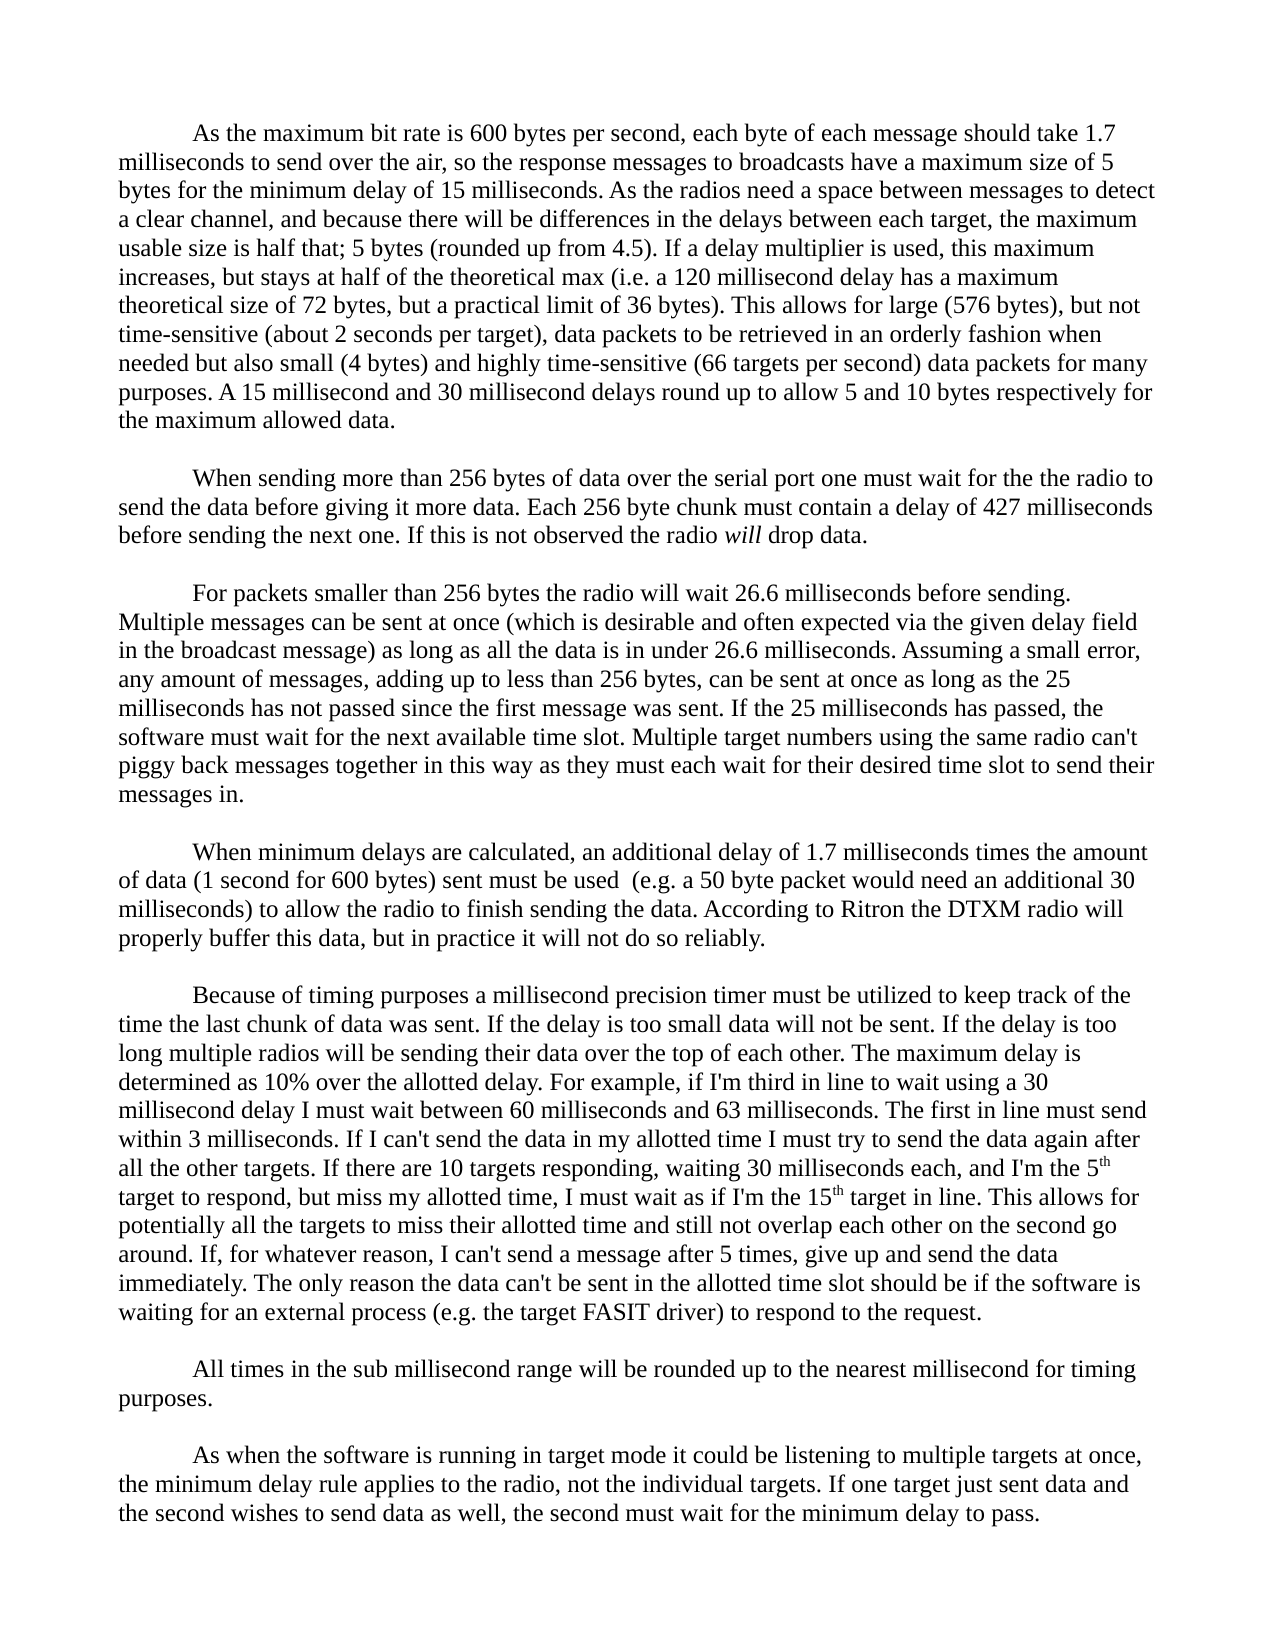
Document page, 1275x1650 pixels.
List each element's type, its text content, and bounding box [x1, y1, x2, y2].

text As when the software is running in target mode it could be listening to multiple targets at once, the minimum delay rule applies to the radio, not the individual targets. If one target just sent data and the second wishes to send data as well, the second must wait for the minimum delay to pass. [118, 1441, 1157, 1527]
text All times in the sub millisecond range will be rounded up to the nearest millisecond for timing purposes. [118, 1354, 1157, 1412]
text For packets smaller than 256 bytes the radio will wait 26.6 milliseconds before sending. Multiple messages can be sent at once (which is desirable and often expected via the given delay field in the broadcast message) as long as all the data is in under 26.6 milliseconds. Assuming a small error, any amount of messages, adding up to less than 256 bytes, can be sent at once as long as the 25 milliseconds has not passed since the first message was sent. If the 25 milliseconds has passed, the software must wait for the next available time slot. Multiple target numbers using the same radio can't piggy back messages together in this way as they must each wait for their desired time slot to send their messages in. [118, 578, 1157, 808]
text Because of timing purposes a millisecond precision timer must be utilized to keep track of the time the last chunk of data was sent. If the delay is too small data will not be sent. If the delay is too long multiple radios will be sending their data over the top of each other. The maximum delay is determined as 10% over the allotted delay. For example, if I'm third in line to wait using a 30 millisecond delay I must wait between 60 milliseconds and 63 milliseconds. The first in line must send within 3 milliseconds. If I can't send the data in my allotted time I must try to send the data again after all the other targets. If there are 10 targets responding, waiting 30 milliseconds each, and I'm the 5th target to respond, but miss my allotted time, I must wait as if I'm the 15th target in line. This allows for potentially all the targets to miss their allotted time and still not overlap each other on the second go around. If, for whatever reason, I can't send a message after 5 times, give up and send the data immediately. The only reason the data can't be sent in the allotted time slot should be if the software is waiting for an external process (e.g. the target FASIT driver) to respond to the request. [118, 981, 1157, 1326]
text When minimum delays are calculated, an additional delay of 1.7 milliseconds times the amount of data (1 second for 600 bytes) sent must be used (e.g. a 50 byte packet would need an additional 30 milliseconds) to allow the radio to finish sending the data. According to Ritron the DTXM radio will properly buffer this data, but in practice it will not do so reliably. [118, 837, 1157, 952]
text As the maximum bit rate is 600 bytes per second, each byte of each message should take 1.7 milliseconds to send over the air, so the response messages to broadcasts have a maximum size of 5 bytes for the minimum delay of 15 milliseconds. As the radios need a space between messages to detect a clear channel, and because there will be differences in the delays between each target, the maximum usable size is half that; 5 bytes (rounded up from 4.5). If a delay multiplier is used, this maximum increases, but stays at half of the theoretical max (i.e. a 120 millisecond delay has a maximum theoretical size of 72 bytes, but a practical limit of 36 bytes). This allows for large (576 bytes), but not time-sensitive (about 2 seconds per target), data packets to be retrieved in an orderly fashion when needed but also small (4 bytes) and highly time-sensitive (66 targets per second) data packets for many purposes. A 15 millisecond and 30 millisecond delays round up to allow 5 and 10 bytes respectively for the maximum allowed data. [118, 118, 1157, 434]
text When sending more than 256 bytes of data over the serial port one must wait for the the radio to send the data before giving it more data. Each 256 byte chunk must contain a delay of 427 milliseconds before sending the next one. If this is not observed the radio will drop data. [118, 463, 1157, 549]
